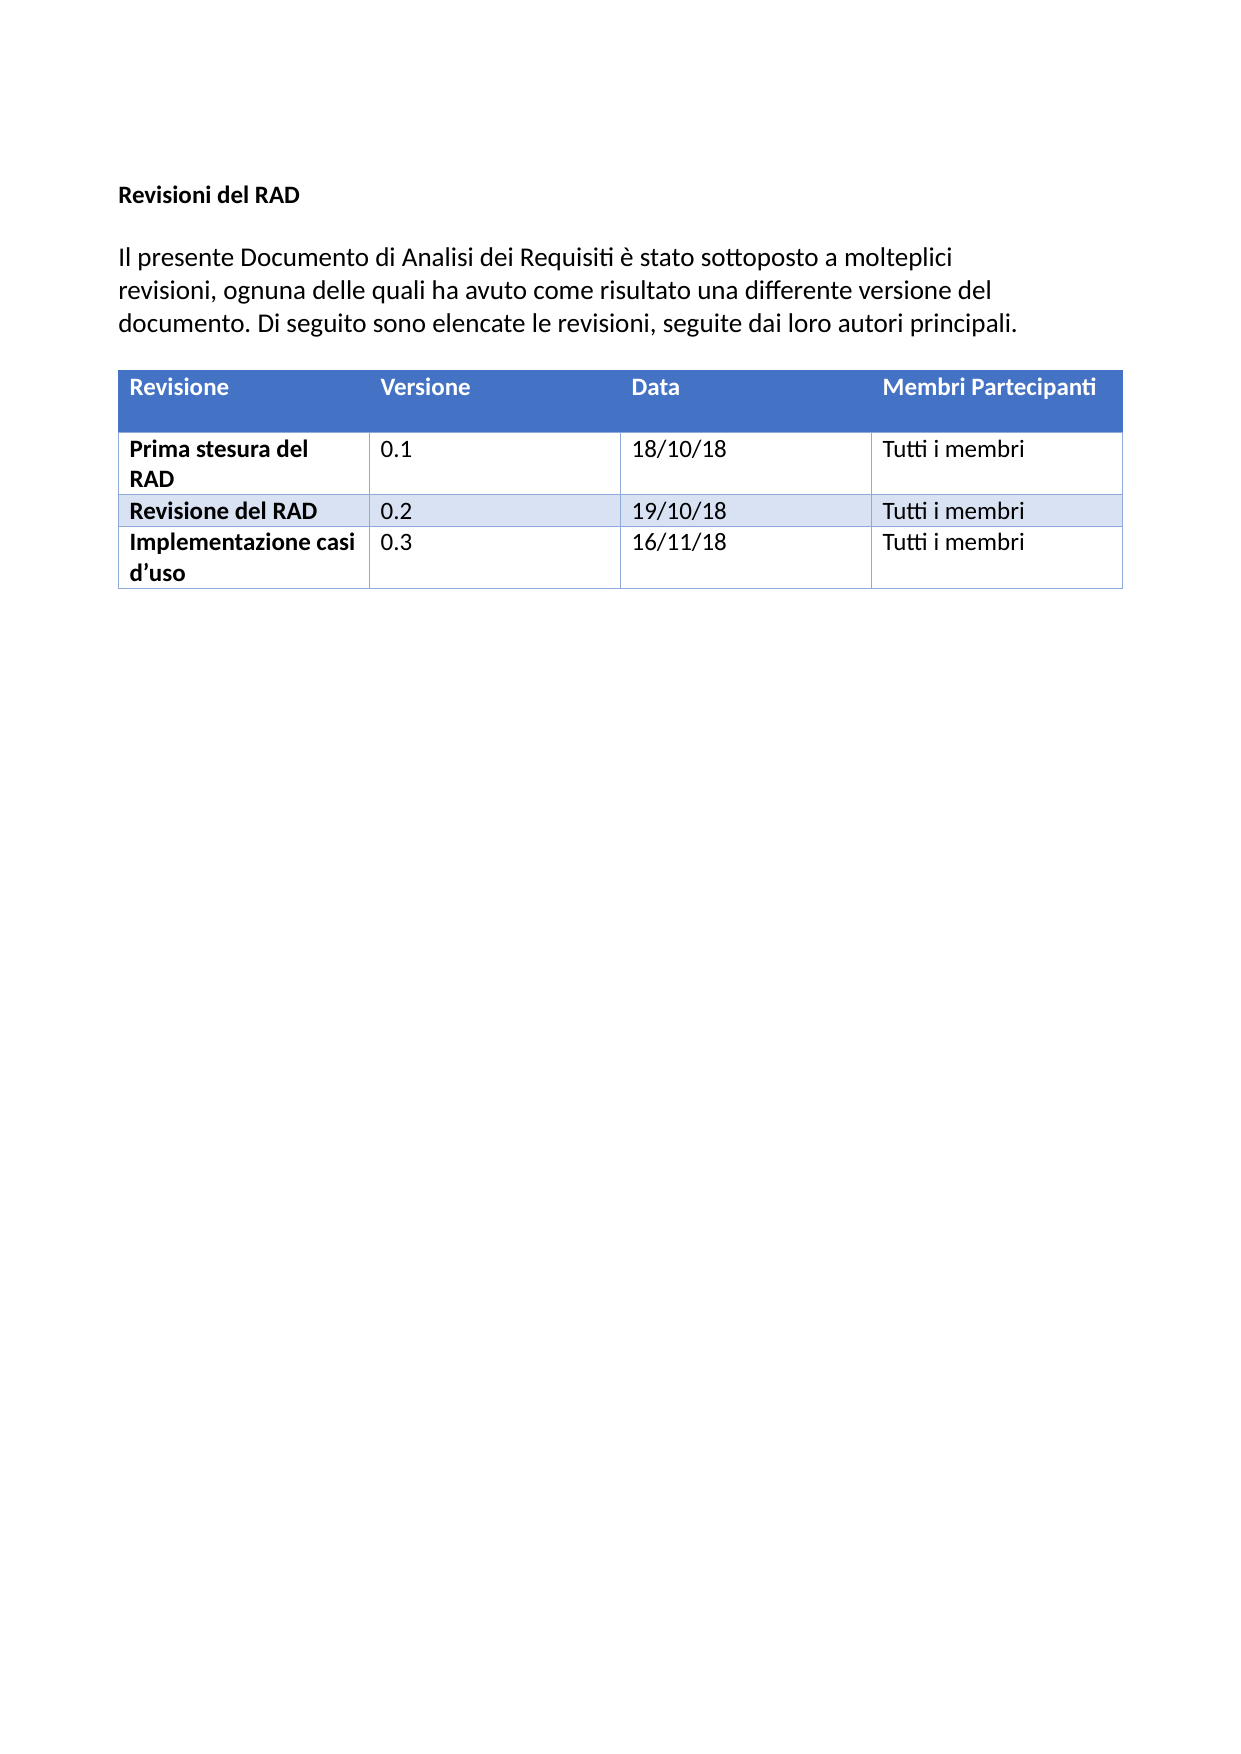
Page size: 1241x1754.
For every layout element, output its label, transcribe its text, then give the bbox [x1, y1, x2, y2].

table_cell 0.2 [370, 495, 620, 526]
table_cell 18/10/18 [621, 433, 871, 494]
table_cell 19/10/18 [621, 495, 871, 526]
table_cell Implementazione casi d’uso [119, 527, 369, 588]
table_cell 0.1 [370, 433, 620, 494]
table_cell 0.3 [370, 527, 620, 588]
table_cell Prima stesura del RAD [119, 433, 369, 494]
table_cell Tutti i membri [872, 433, 1122, 494]
table_cell Tutti i membri [872, 495, 1122, 526]
text Il presente Documento di Analisi dei Requisiti è stato sottoposto a molteplici [118, 240, 1137, 273]
table_cell Revisione del RAD [119, 495, 369, 526]
table_header Versione [369, 371, 620, 432]
text Revisioni del RAD [118, 179, 1137, 210]
text documento. Di seguito sono elencate le revisioni, seguite dai loro autori principali. [118, 306, 1137, 339]
table_header Revisione [119, 371, 369, 432]
table_cell 16/11/18 [621, 527, 871, 588]
table_header Data [620, 371, 871, 432]
table_cell Tutti i membri [872, 527, 1122, 588]
text revisioni, ognuna delle quali ha avuto come risultato una differente versione del [118, 273, 1137, 306]
table_header Membri Partecipanti [871, 371, 1122, 432]
